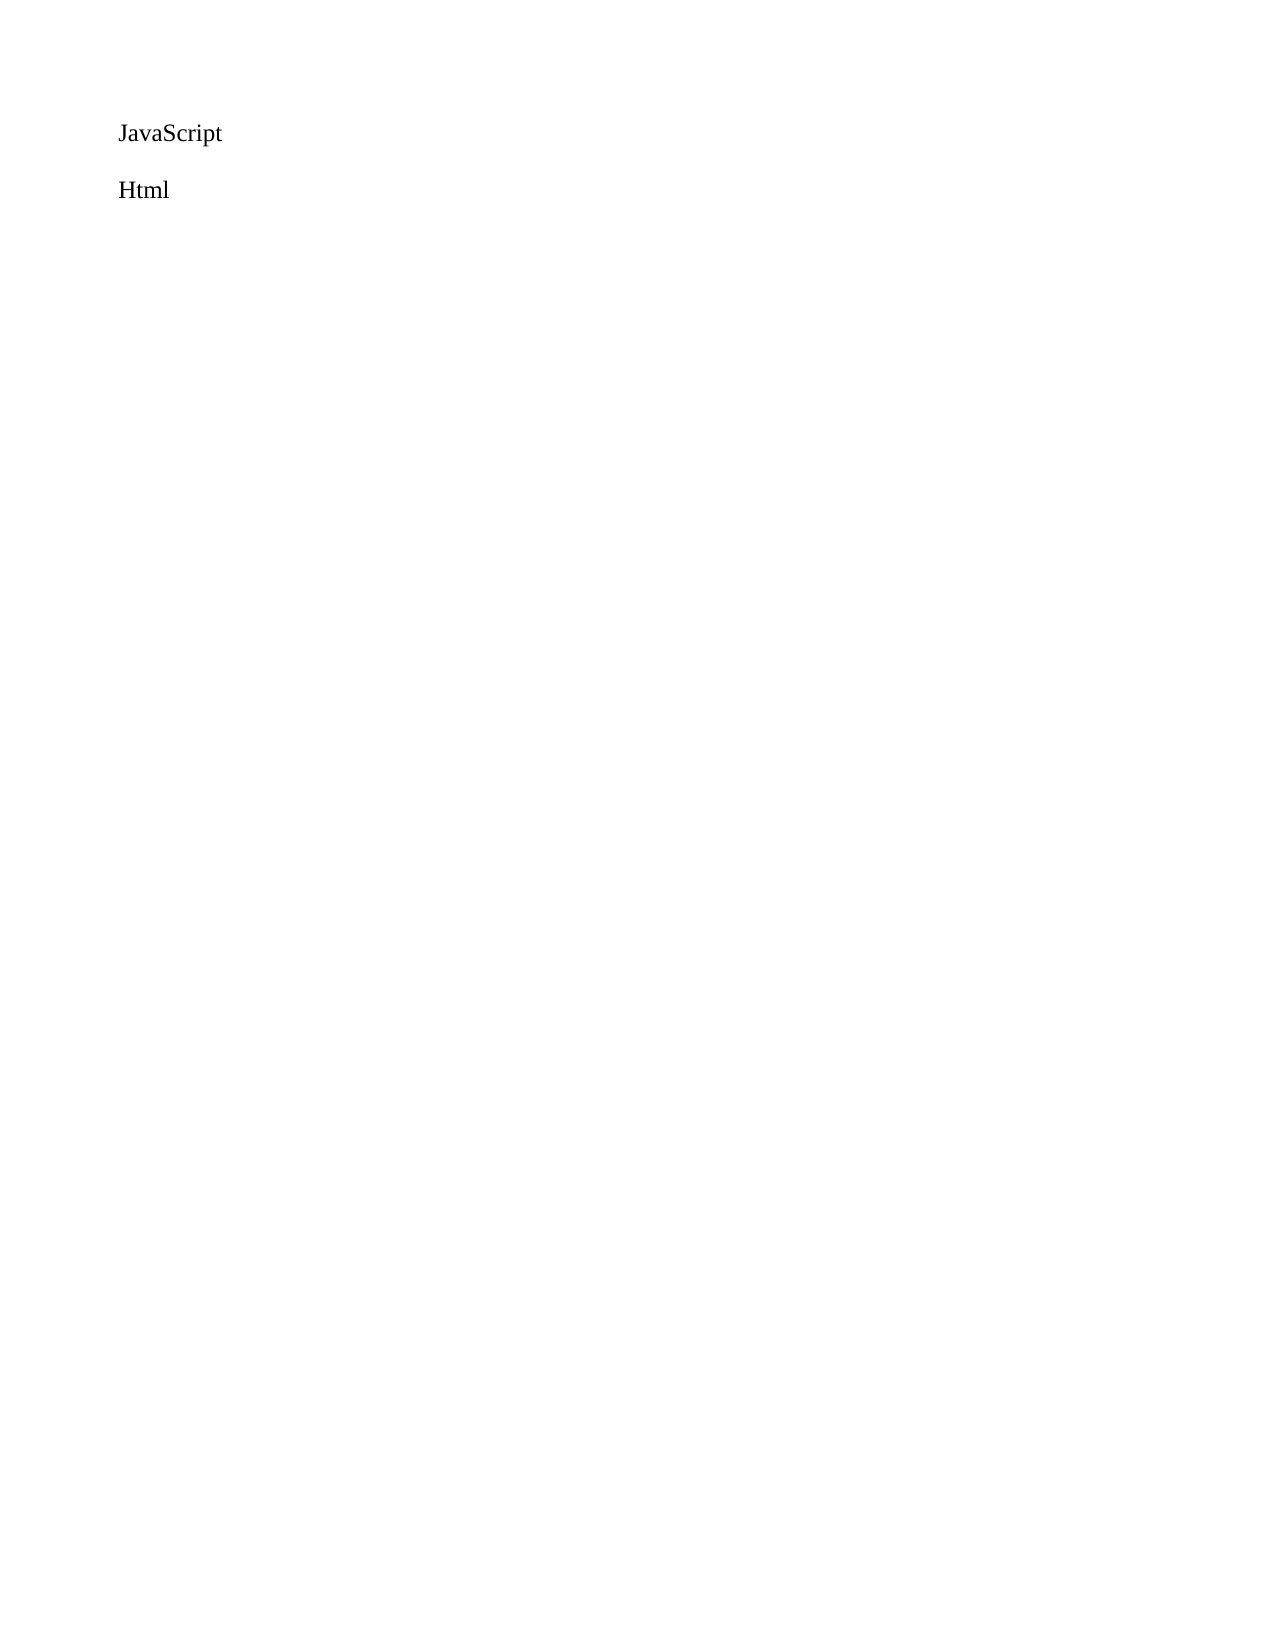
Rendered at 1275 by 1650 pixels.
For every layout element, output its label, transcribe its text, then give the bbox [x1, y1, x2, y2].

text JavaScript [118, 118, 1157, 147]
text Html [118, 176, 1157, 204]
